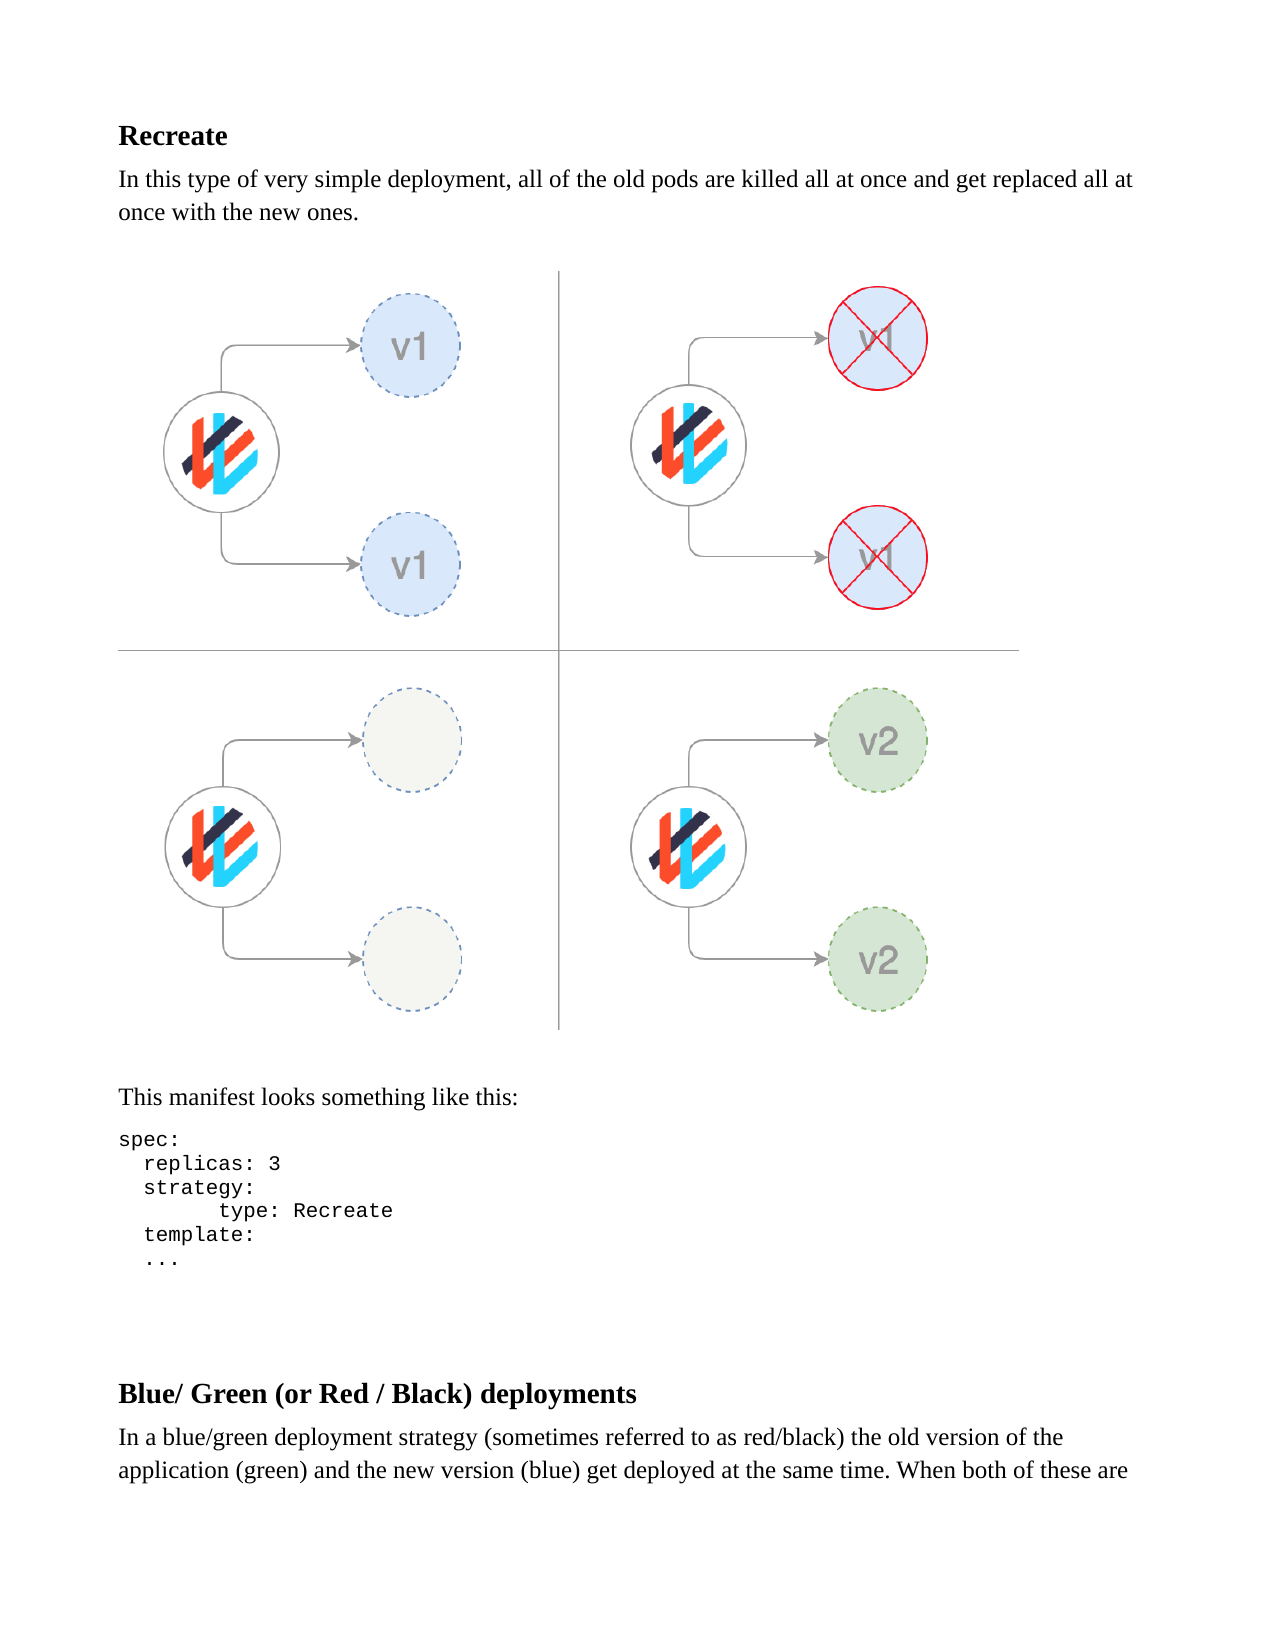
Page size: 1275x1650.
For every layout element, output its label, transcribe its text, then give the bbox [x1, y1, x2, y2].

text type: Recreate [118, 1200, 1157, 1224]
text ... [118, 1248, 1157, 1271]
text In a blue/green deployment strategy (sometimes referred to as red/black) the old version of the application (green) and the new version (blue) get deployed at the same time. When both of these are [118, 1422, 1157, 1484]
text replicas: 3 [118, 1153, 1157, 1177]
text template: [118, 1224, 1157, 1248]
text This manifest looks something like this: [118, 1082, 1157, 1111]
subtitle Recreate [118, 118, 1157, 152]
subtitle Blue/ Green (or Red / Black) deployments [118, 1376, 1157, 1409]
picture [118, 244, 1056, 1063]
text strategy: [118, 1177, 1157, 1200]
text In this type of very simple deployment, all of the old pods are killed all at once and get replaced all at once with the new ones. [118, 164, 1157, 226]
text spec: [118, 1129, 1157, 1153]
